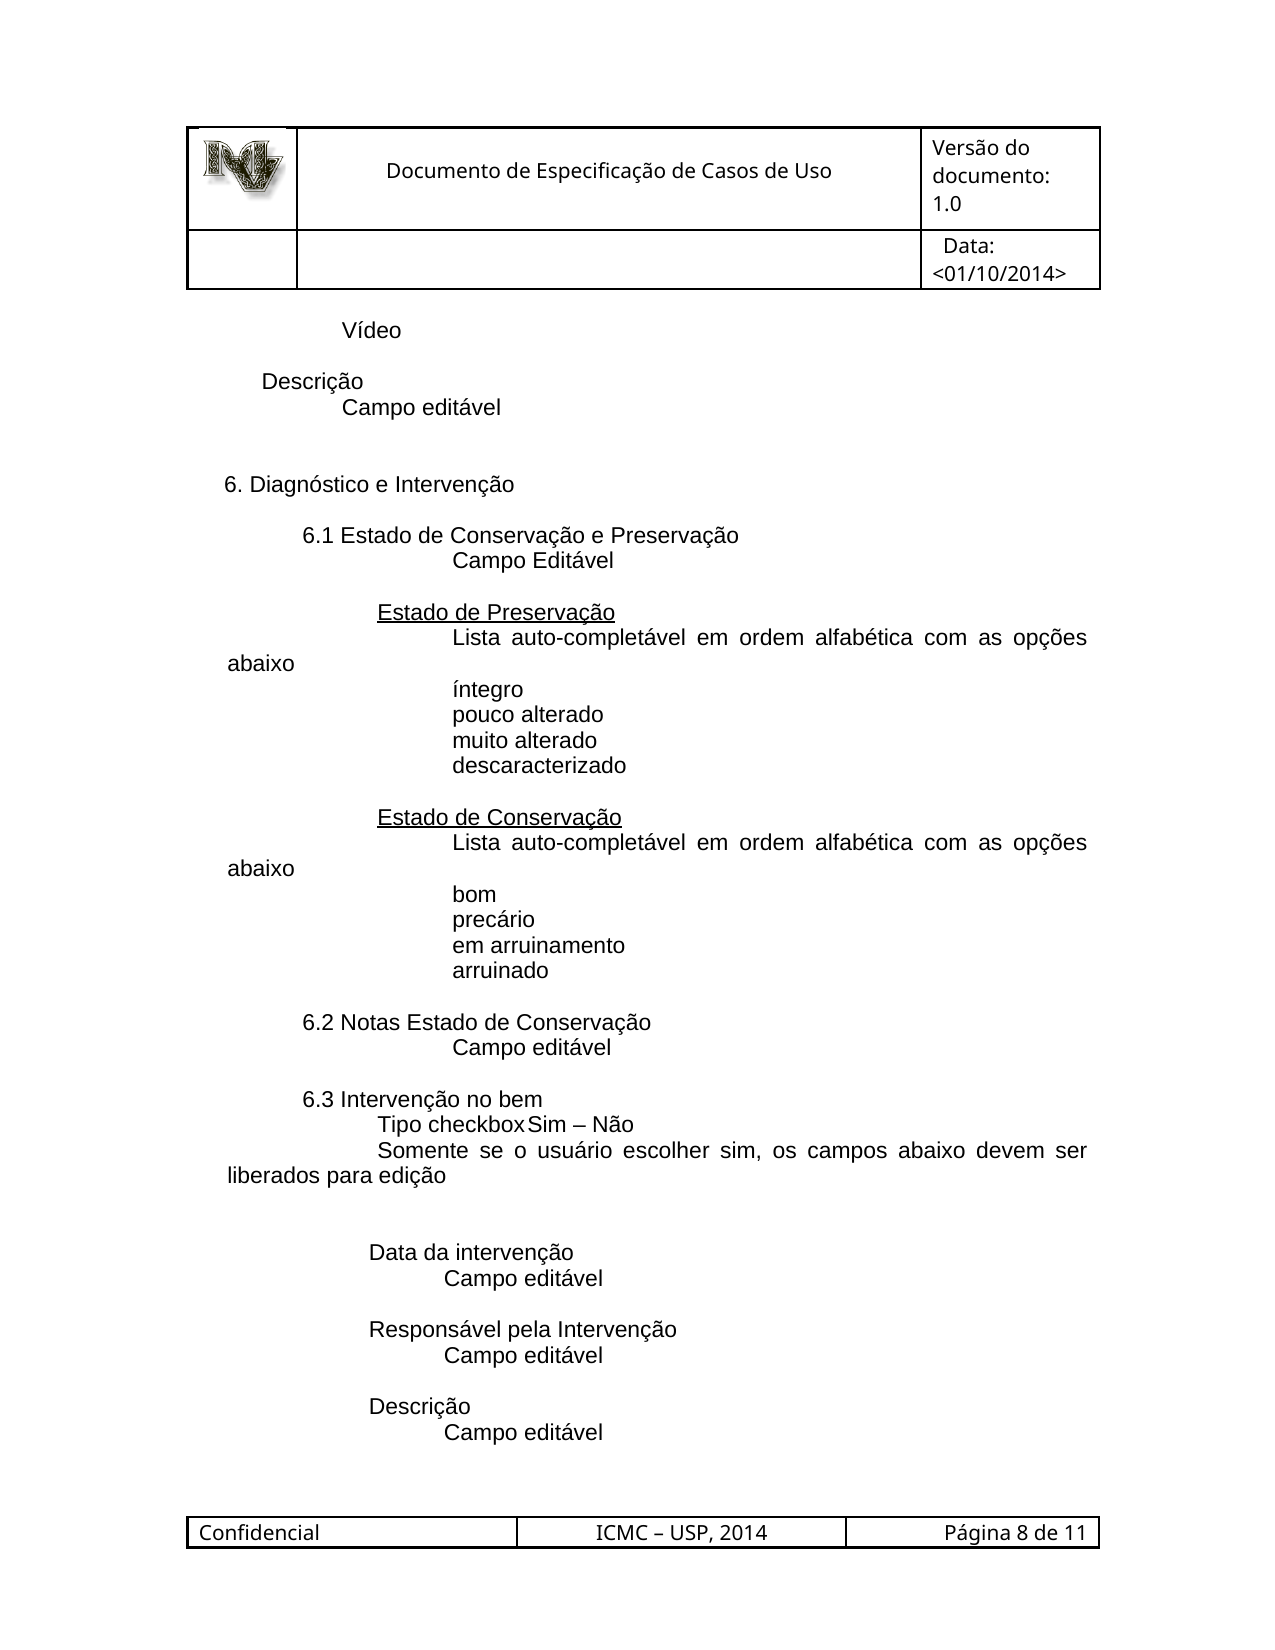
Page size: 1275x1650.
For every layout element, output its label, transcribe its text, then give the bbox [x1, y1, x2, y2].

text pouco alterado [224, 702, 1087, 728]
text Descrição [192, 369, 1087, 394]
text Campo editável [294, 1419, 1087, 1445]
text 6.2 Notas Estado de Conservação [224, 1009, 1087, 1035]
text Estado de Conservação [224, 804, 1087, 830]
text muito alterado [224, 728, 1087, 753]
text Campo editável [294, 1343, 1087, 1368]
text precário [224, 907, 1087, 933]
text Campo editável [294, 1266, 1087, 1291]
text descaracterizado [224, 753, 1087, 779]
text 6.1 Estado de Conservação e Preservação [224, 523, 1087, 548]
text Somente se o usuário escolher sim, os campos abaixo devem ser liberados para edição [224, 1138, 1087, 1189]
text arruinado [224, 958, 1087, 984]
text 6. Diagnóstico e Intervenção [224, 471, 1087, 497]
text Tipo checkbox Sim – Não [224, 1112, 1087, 1138]
text Estado de Preservação [224, 599, 1087, 625]
text Campo editável [192, 394, 1087, 420]
text Lista auto-completável em ordem alfabética com as opções abaixo [224, 830, 1087, 881]
text Responsável pela Intervenção [294, 1317, 1087, 1343]
text Data da intervenção [294, 1240, 1087, 1266]
picture [198, 128, 286, 204]
text 6.3 Intervenção no bem [224, 1086, 1087, 1112]
text íntegro [224, 676, 1087, 702]
text Campo Editável [224, 548, 1087, 574]
text Campo editável [224, 1035, 1087, 1061]
text Vídeo [192, 318, 1087, 343]
text bom [224, 881, 1087, 907]
text em arruinamento [224, 933, 1087, 958]
text Lista auto-completável em ordem alfabética com as opções abaixo [224, 625, 1087, 676]
text Descrição [294, 1394, 1087, 1419]
